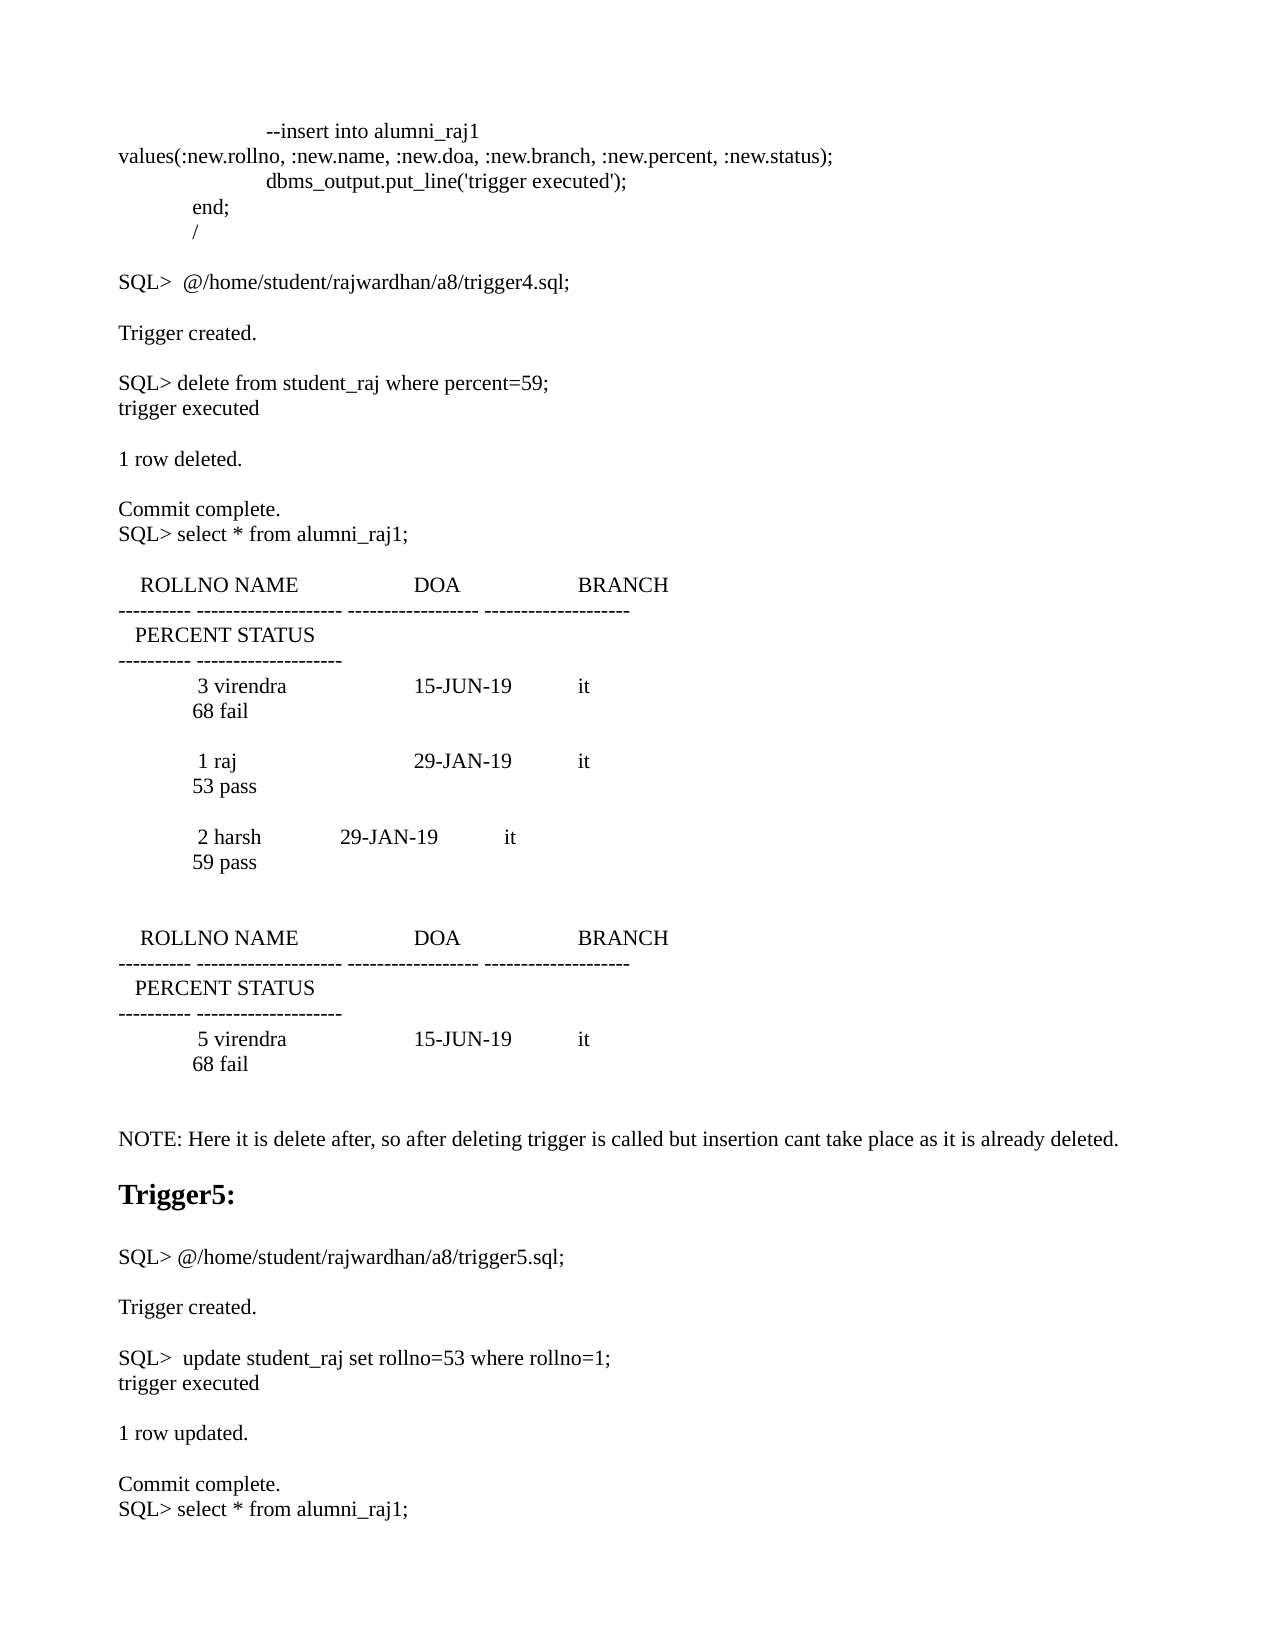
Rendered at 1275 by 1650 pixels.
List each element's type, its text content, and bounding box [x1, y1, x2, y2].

text 53 pass [118, 773, 1157, 799]
text ---------- -------------------- ------------------ -------------------- [118, 950, 1157, 975]
text SQL> @/home/student/rajwardhan/a8/trigger5.sql; [118, 1244, 1157, 1269]
text SQL> @/home/student/rajwardhan/a8/trigger4.sql; [118, 269, 1157, 294]
text Commit complete. [118, 1471, 1157, 1496]
text 1 row updated. [118, 1420, 1157, 1446]
text PERCENT STATUS [118, 975, 1157, 1000]
text ---------- -------------------- [118, 647, 1157, 673]
text 5 virendra 15-JUN-19 it [118, 1026, 1157, 1051]
text SQL> select * from alumni_raj1; [118, 521, 1157, 547]
text Trigger created. [118, 1294, 1157, 1319]
text 1 row deleted. [118, 446, 1157, 471]
text Trigger5: [118, 1177, 1157, 1210]
text / [118, 219, 1157, 244]
text ROLLNO NAME DOA BRANCH [118, 572, 1157, 597]
text ---------- -------------------- [118, 1000, 1157, 1026]
text NOTE: Here it is delete after, so after deleting trigger is called but insertion cant take place as it is already deleted. [118, 1126, 1157, 1152]
text 68 fail [118, 698, 1157, 723]
text 59 pass [118, 849, 1157, 874]
text 3 virendra 15-JUN-19 it [118, 673, 1157, 698]
text 2 harsh 29-JAN-19 it [118, 824, 1157, 849]
text 1 raj 29-JAN-19 it [118, 748, 1157, 773]
text end; [118, 194, 1157, 219]
text SQL> update student_raj set rollno=53 where rollno=1; [118, 1345, 1157, 1370]
text --insert into alumni_raj1 values(:new.rollno, :new.name, :new.doa, :new.branch, :new.percent, :new.status); [118, 118, 1157, 168]
text 68 fail [118, 1051, 1157, 1076]
text ---------- -------------------- ------------------ -------------------- [118, 597, 1157, 622]
text ROLLNO NAME DOA BRANCH [118, 925, 1157, 950]
text Commit complete. [118, 496, 1157, 521]
text PERCENT STATUS [118, 622, 1157, 647]
text trigger executed [118, 1370, 1157, 1395]
text SQL> delete from student_raj where percent=59; [118, 370, 1157, 395]
text Trigger created. [118, 320, 1157, 345]
text trigger executed [118, 395, 1157, 421]
text dbms_output.put_line('trigger executed'); [118, 168, 1157, 194]
text SQL> select * from alumni_raj1; [118, 1496, 1157, 1521]
